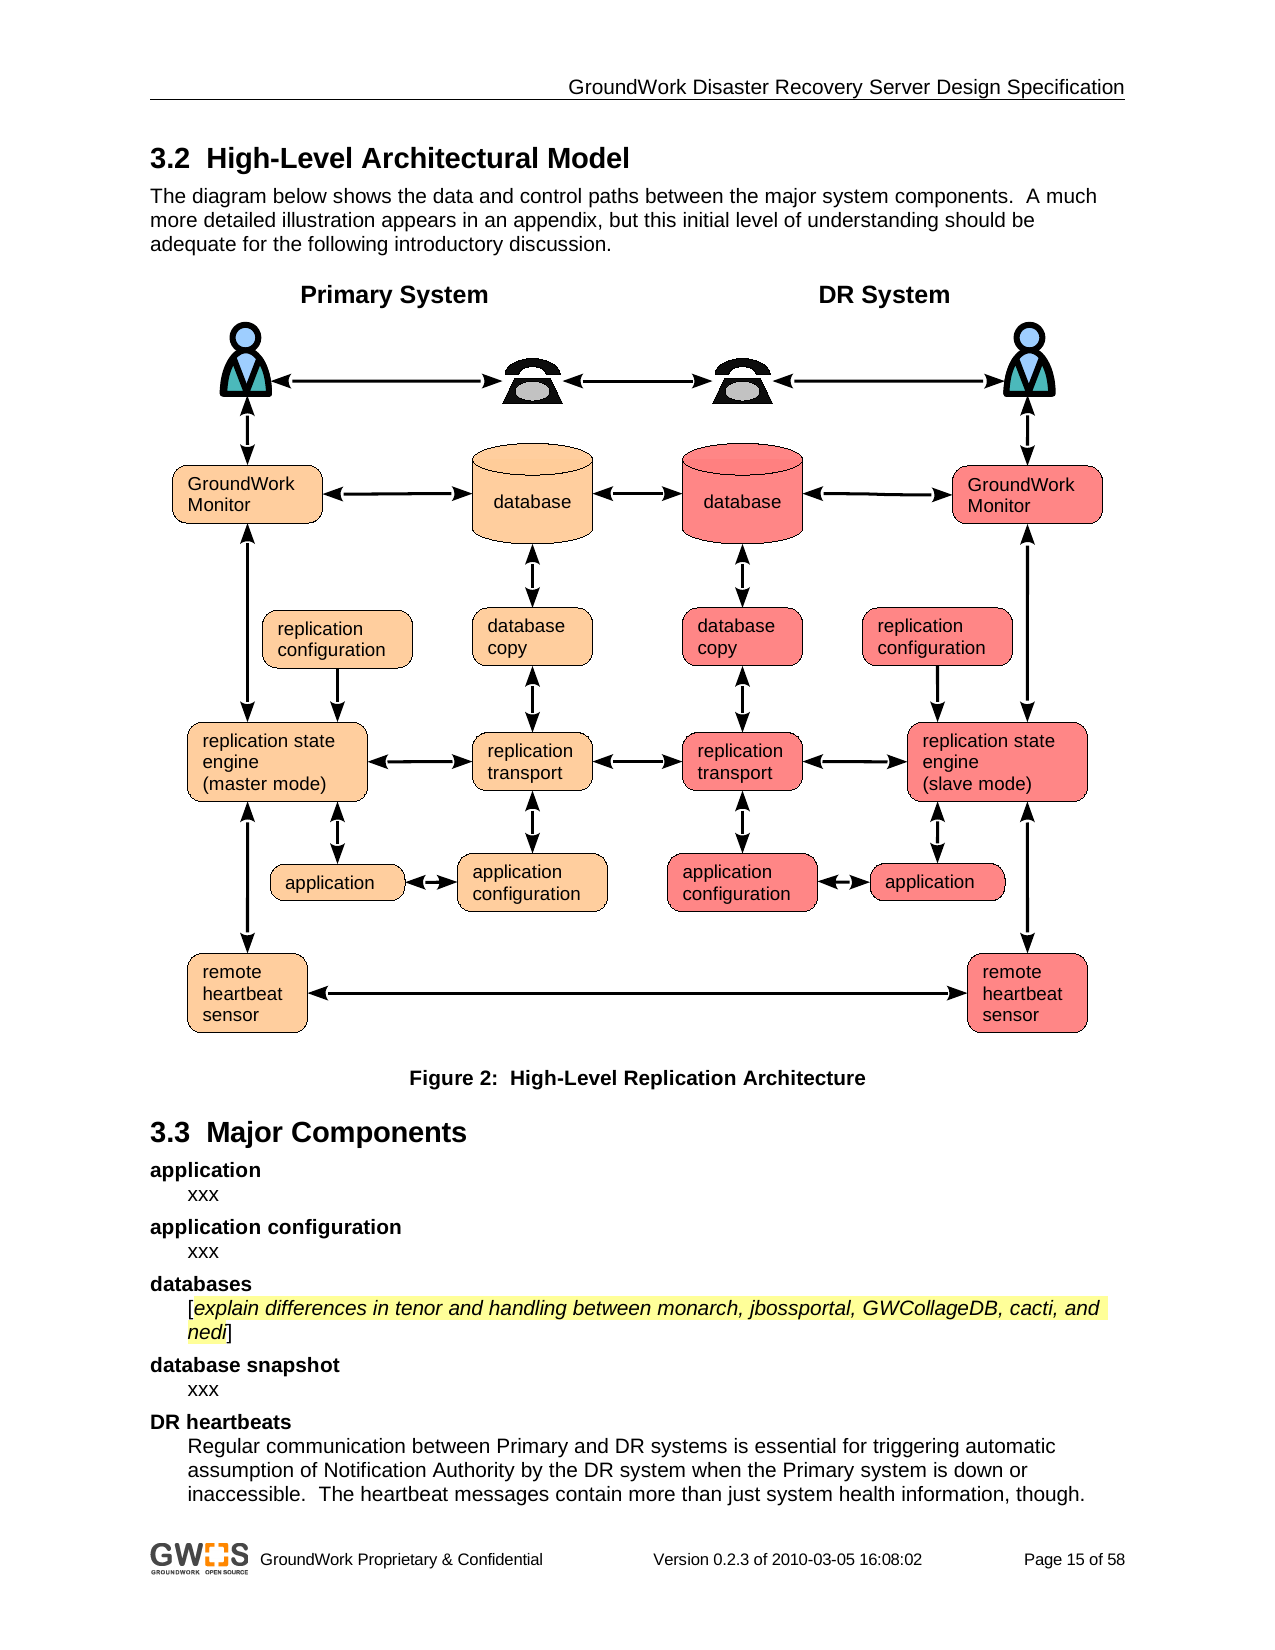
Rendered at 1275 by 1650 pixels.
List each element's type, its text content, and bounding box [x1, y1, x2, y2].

text The diagram below shows the data and control paths between the major system components. A much more detailed illustration appears in an appendix, but this initial level of understanding should be adequate for the following introductory discussion. [150, 183, 1125, 256]
text Figure 2: High-Level Replication Architecture [150, 1066, 1125, 1090]
text xxx [187, 1239, 1125, 1263]
subtitle application [150, 1158, 1125, 1182]
subtitle Major Components [150, 1115, 1125, 1149]
text xxx [187, 1377, 1125, 1401]
text Regular communication between Primary and DR systems is essential for triggering automatic assumption of Notification Authority by the DR system when the Primary system is down or inaccessible. The heartbeat messages contain more than just system health information, though. [187, 1434, 1125, 1506]
text [explain differences in tenor and handling between monarch, jbossportal, GWCollageDB, cacti, and nedi] [226, 1296, 1125, 1344]
picture [150, 1543, 248, 1575]
text xxx [187, 1182, 1125, 1206]
subtitle High-Level Architectural Model [150, 141, 1125, 174]
subtitle databases [150, 1272, 1125, 1296]
subtitle application configuration [150, 1215, 1125, 1239]
subtitle DR heartbeats [150, 1410, 1125, 1434]
subtitle database snapshot [150, 1353, 1125, 1377]
